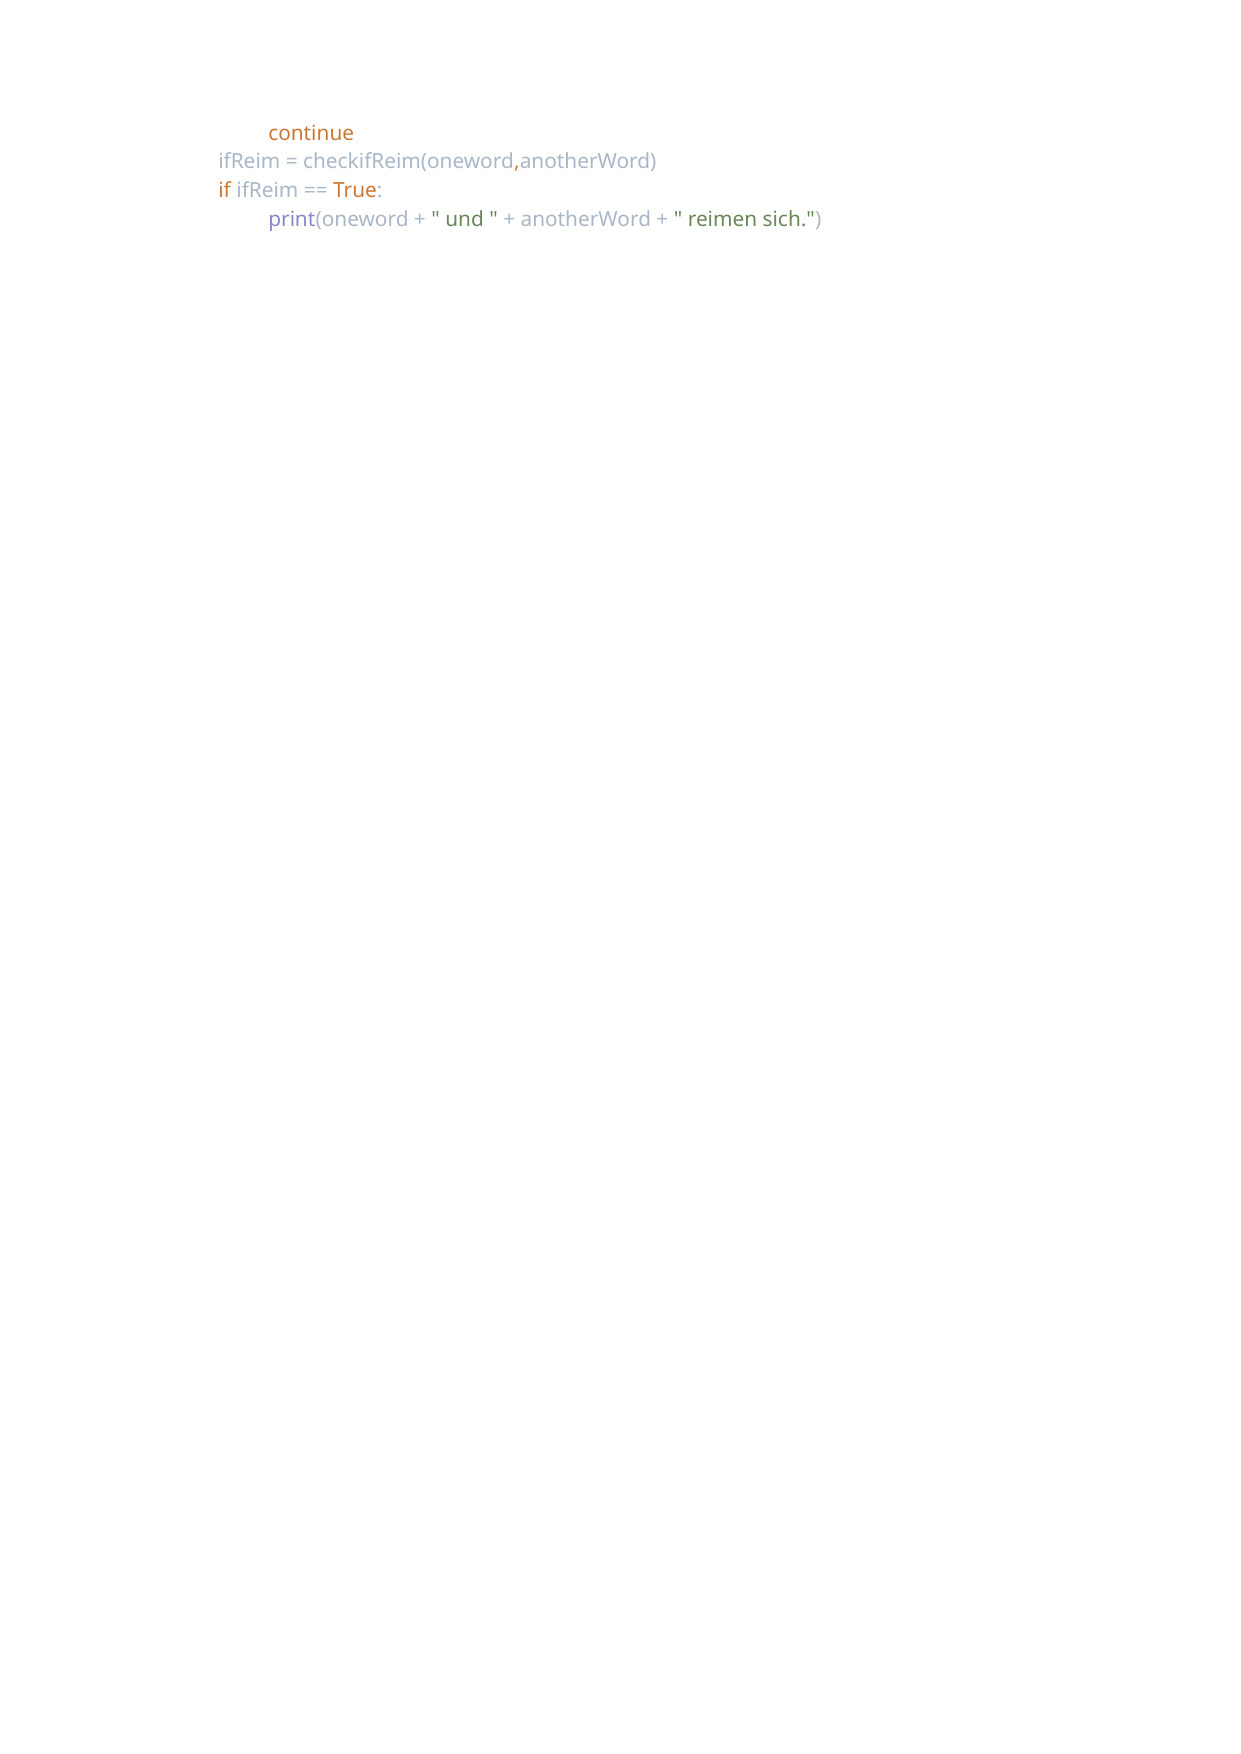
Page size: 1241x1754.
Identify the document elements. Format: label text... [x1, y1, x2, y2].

text print(oneword + " und " + anotherWord + " reimen sich.") [118, 204, 1122, 232]
text ifReim = checkifReim(oneword,anotherWord) [118, 147, 1122, 175]
text if ifReim == True: [118, 175, 1122, 204]
text continue [118, 118, 1122, 147]
